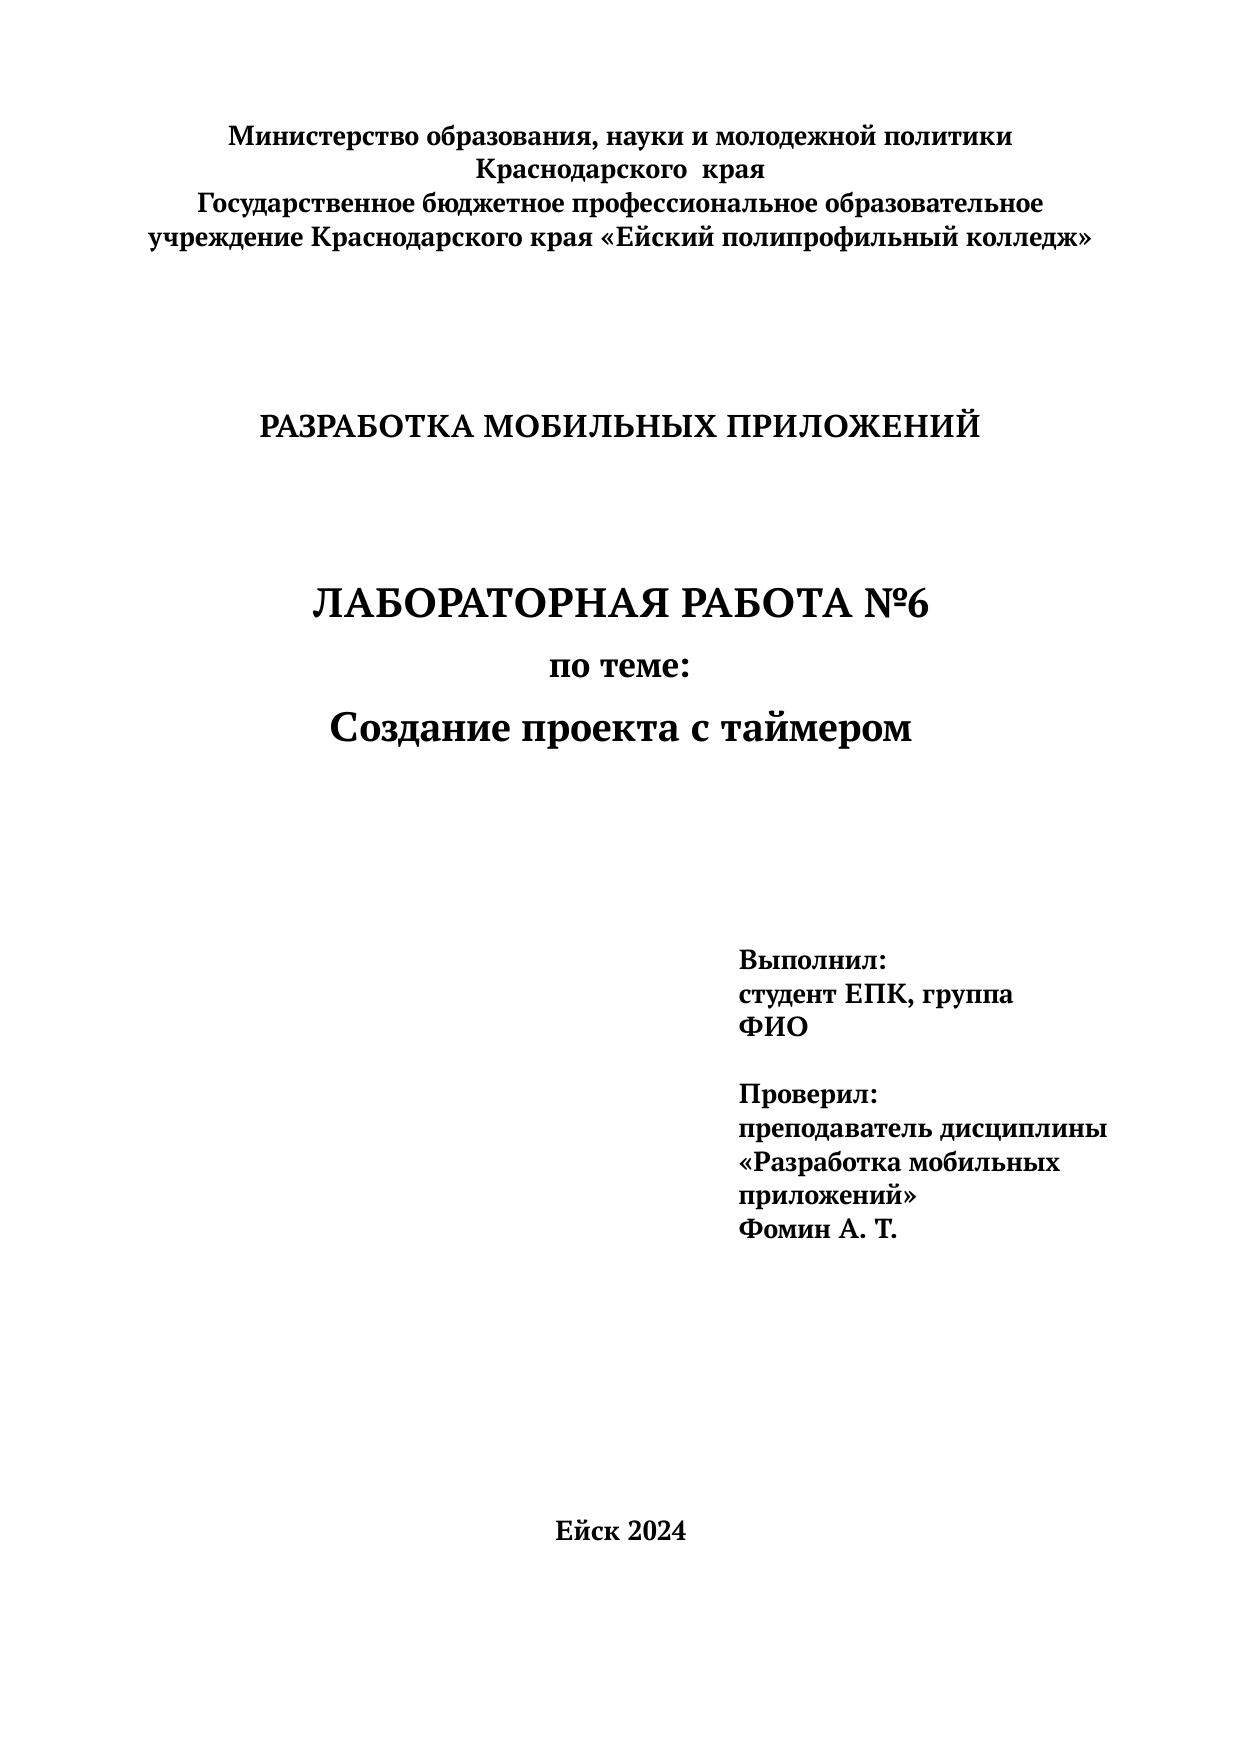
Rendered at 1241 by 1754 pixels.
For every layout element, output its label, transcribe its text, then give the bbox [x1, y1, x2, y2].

text Выполнил: [738, 942, 1122, 976]
text ЛАБОРАТОРНАЯ РАБОТА №6 [118, 577, 1122, 627]
text Фомин А. Т. [738, 1211, 1122, 1244]
text Краснодарского края [118, 152, 1122, 185]
text Ейск 2024 [118, 1513, 1122, 1546]
text Проверил: [738, 1077, 1122, 1110]
text Государственное бюджетное профессиональное образовательное учреждение Краснодарского края «Ейский полипрофильный колледж» [118, 185, 1122, 252]
text РАЗРАБОТКА МОБИЛЬНЫХ ПРИЛОЖЕНИЙ [118, 406, 1122, 445]
text студент ЕПК, группа [738, 976, 1122, 1009]
text Министерство образования, науки и молодежной политики [118, 118, 1122, 152]
subtitle Создание проекта с таймером [118, 701, 1122, 751]
text ФИО [738, 1009, 1122, 1043]
text преподаватель дисциплины «Разработка мобильных приложений» [738, 1110, 1122, 1211]
text по теме: [118, 642, 1122, 686]
